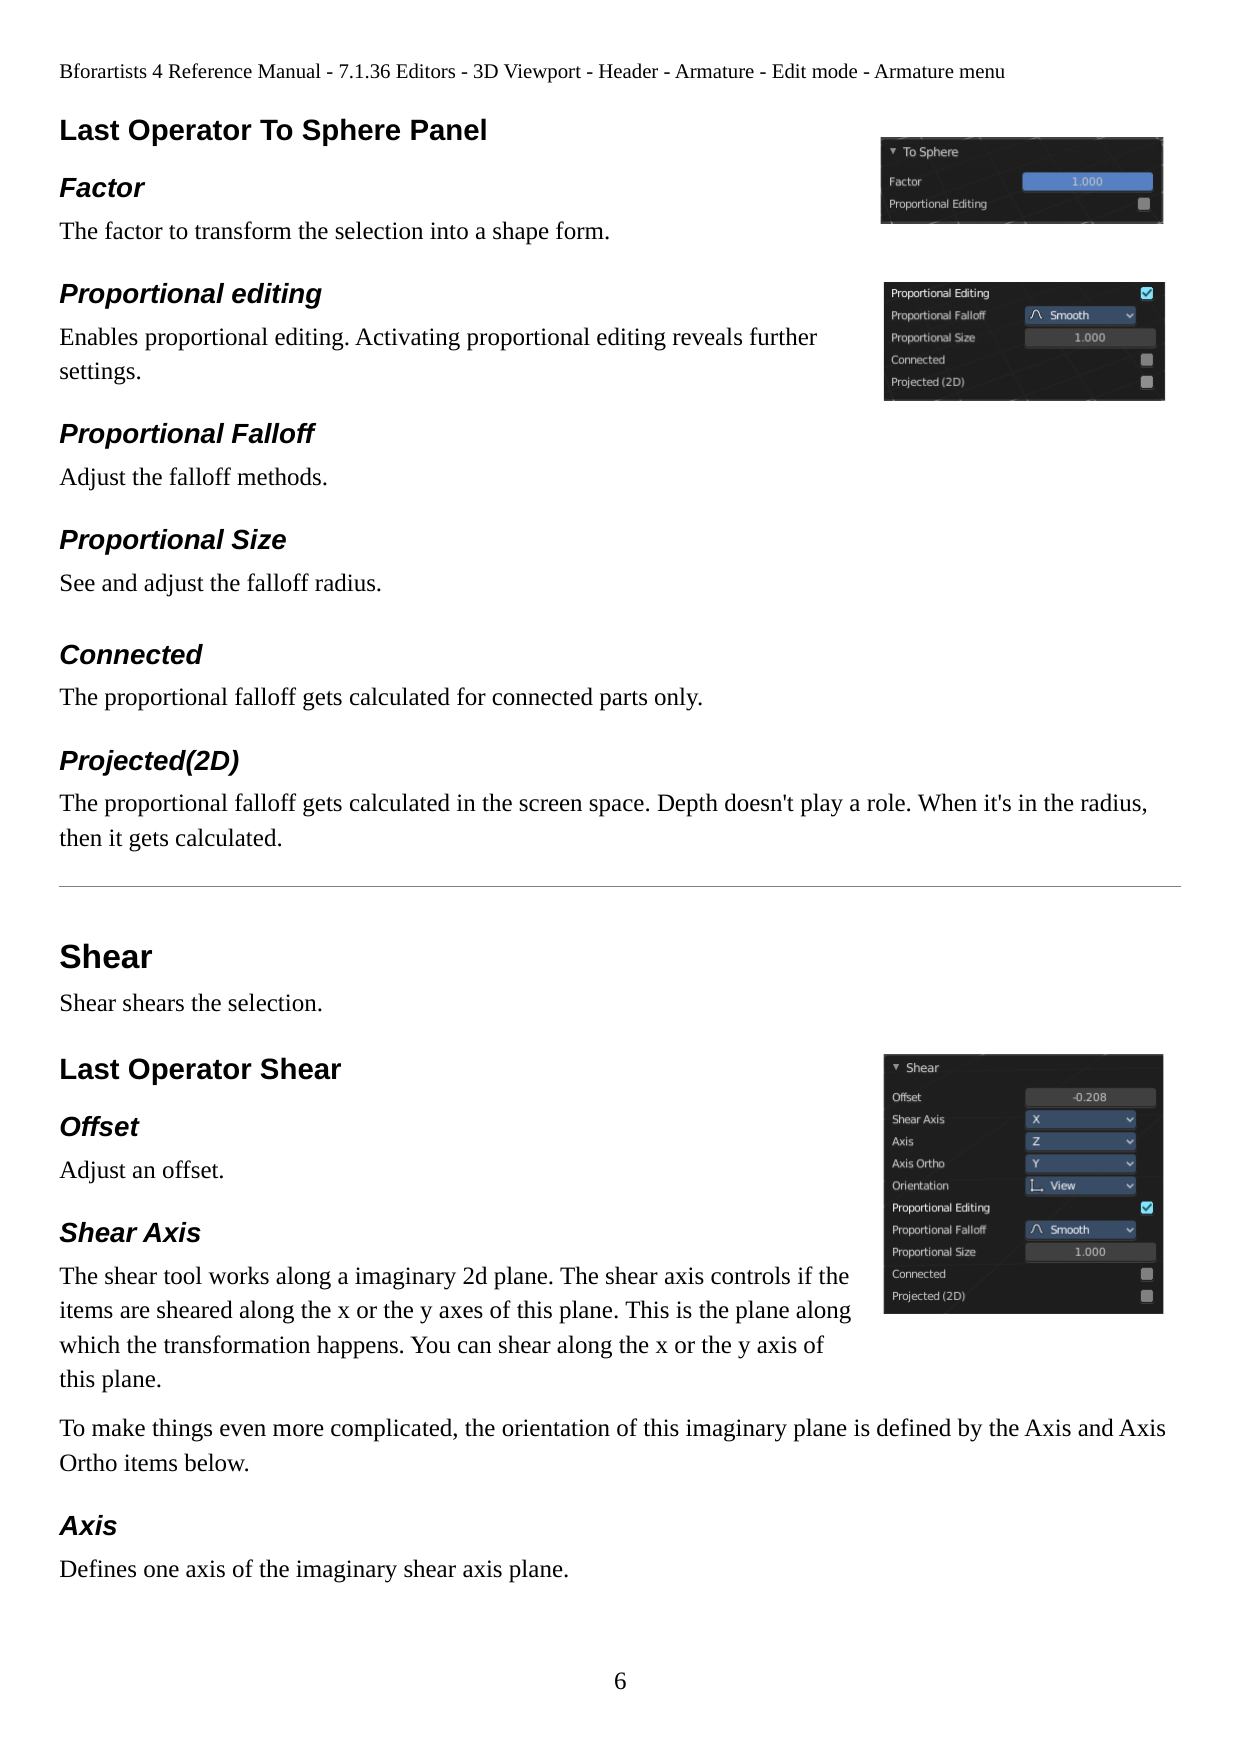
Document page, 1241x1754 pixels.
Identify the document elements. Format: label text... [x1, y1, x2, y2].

subtitle Axis [59, 1509, 1181, 1541]
text The factor to transform the selection into a shape form. [59, 216, 1181, 244]
subtitle [1164, 1110, 1181, 1142]
text To make things even more complicated, the orientation of this imaginary plane is defined by the Axis and Axis Ortho items below. [59, 1413, 1181, 1476]
picture [883, 282, 1166, 401]
picture [880, 137, 1164, 224]
text Shear shears the selection. [59, 988, 1181, 1017]
subtitle Shear Axis [59, 1216, 883, 1248]
text Enables proportional editing. Activating proportional editing reveals further settings. [59, 322, 883, 385]
text See and adjust the falloff radius. [59, 568, 1181, 597]
text Adjust an offset. [59, 1155, 883, 1183]
subtitle [1164, 171, 1181, 203]
subtitle Connected [59, 638, 1181, 670]
subtitle Last Operator To Sphere Panel [59, 113, 1181, 146]
text The proportional falloff gets calculated for connected parts only. [59, 682, 1181, 711]
text [1164, 1155, 1181, 1183]
subtitle Proportional Size [59, 524, 1181, 556]
subtitle Last Operator Shear [59, 1052, 1181, 1085]
subtitle Projected(2D) [59, 744, 1181, 776]
text The shear tool works along a imaginary 2d plane. The shear axis controls if the items are sheared along the x or the y axes of this plane. This is the plane along which the transformation happens. You can shear along the x or the y axis of this plane. [59, 1261, 1181, 1393]
subtitle Proportional Falloff [59, 418, 1181, 449]
subtitle Proportional editing [59, 277, 1181, 309]
subtitle [1164, 1216, 1181, 1248]
picture [883, 1054, 1164, 1314]
text The proportional falloff gets calculated in the screen space. Depth doesn't play a role. When it's in the radius, then it gets calculated. [59, 788, 1181, 852]
subtitle Offset [59, 1110, 883, 1142]
text Defines one axis of the imaginary shear axis plane. [59, 1554, 1181, 1582]
subtitle Shear [59, 937, 1181, 976]
text Adjust the falloff methods. [59, 462, 1181, 491]
subtitle Factor [59, 171, 880, 203]
